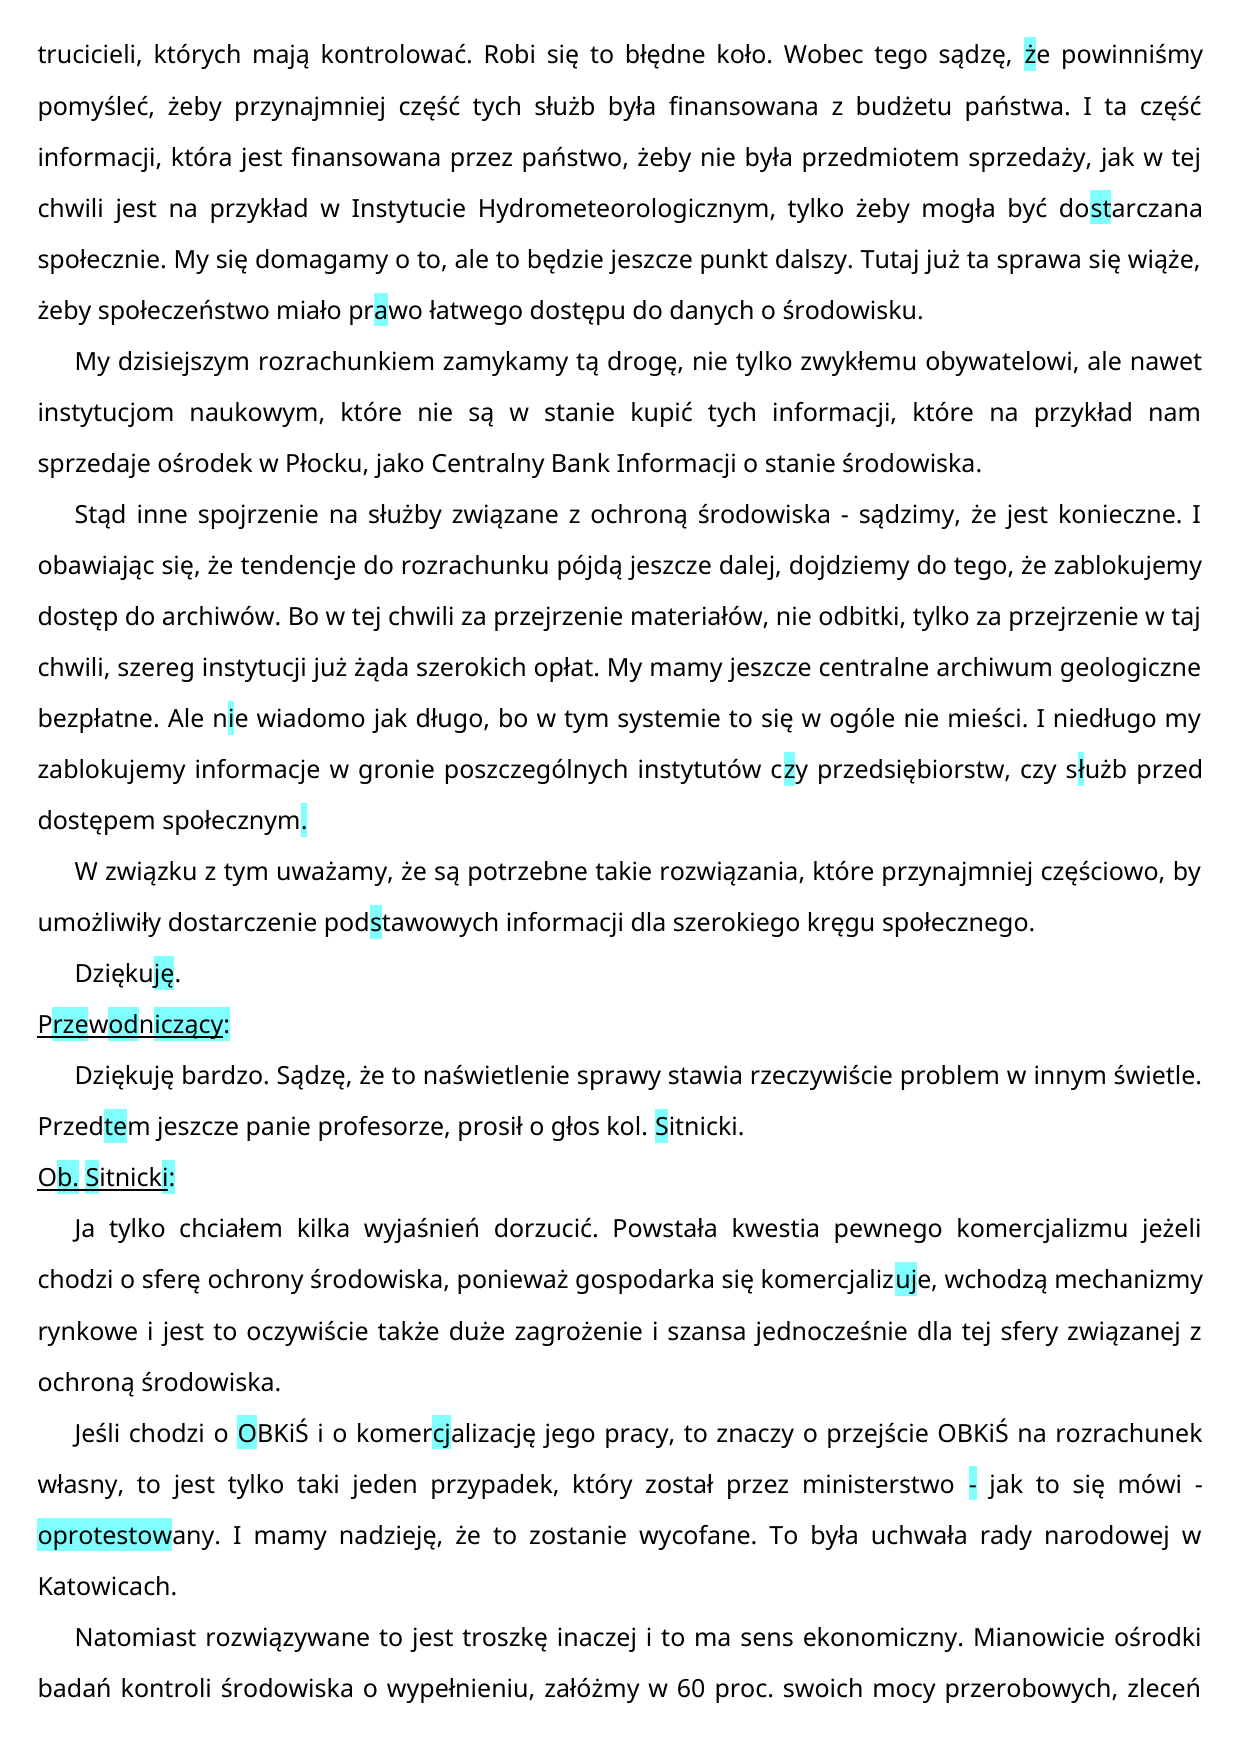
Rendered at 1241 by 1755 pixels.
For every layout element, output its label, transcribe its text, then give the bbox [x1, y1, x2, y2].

text My dzisiejszym rozrachunkiem zamykamy tą drogę, nie tylko zwykłemu obywatelowi, ale nawet instytucjom naukowym, które nie są w stanie kupić tych informacji, które na przykład nam sprzedaje ośrodek w Płocku, jako Centralny Bank Informacji o stanie środowiska. [37, 343, 1203, 479]
text Ja tylko chciałem kilka wyjaśnień dorzucić. Powstała kwestia pewnego komercjalizmu jeżeli chodzi o sferę ochrony środowiska, ponieważ gospodarka się komercjalizuje, wchodzą mechanizmy rynkowe i jest to oczywiście także duże zagrożenie i szansa jednocześnie dla tej sfery związanej z ochroną środowiska. [37, 1211, 1203, 1398]
text Ob. Sitnicki: [37, 1160, 1203, 1194]
text trucicieli, których mają kontrolować. Robi się to błędne koło. Wobec tego sądzę, że powinniśmy pomyśleć, żeby przynajmniej część tych służb była finansowana z budżetu państwa. I ta część informacji, która jest finansowana przez państwo, żeby nie była przedmiotem sprzedaży, jak w tej chwili jest na przykład w Instytucie Hydrometeorologicznym, tylko żeby mogła być dostarczana społecznie. My się domagamy o to, ale to będzie jeszcze punkt dalszy. Tutaj już ta sprawa się wiąże, żeby społeczeństwo miało prawo łatwego dostępu do danych o środowisku. [37, 37, 1203, 326]
text Natomiast rozwiązywane to jest troszkę inaczej i to ma sens ekonomiczny. Mianowicie ośrodki badań kontroli środowiska o wypełnieniu, załóżmy w 60 proc. swoich mocy przerobowych, zleceń [37, 1619, 1203, 1704]
text Przewodniczący: [37, 1007, 1203, 1041]
text Stąd inne spojrzenie na służby związane z ochroną środowiska - sądzimy, że jest konieczne. I obawiając się, że tendencje do rozrachunku pójdą jeszcze dalej, dojdziemy do tego, że zablokujemy dostęp do archiwów. Bo w tej chwili za przejrzenie materiałów, nie odbitki, tylko za przejrzenie w taj chwili, szereg instytucji już żąda szerokich opłat. My mamy jeszcze centralne archiwum geologiczne bezpłatne. Ale nie wiadomo jak długo, bo w tym systemie to się w ogóle nie mieści. I niedługo my zablokujemy informacje w gronie poszczególnych instytutów czy przedsiębiorstw, czy służb przed dostępem społecznym. [37, 497, 1203, 837]
text Dziękuję bardzo. Sądzę, że to naświetlenie sprawy stawia rzeczywiście problem w innym świetle. Przedtem jeszcze panie profesorze, prosił o głos kol. Sitnicki. [37, 1058, 1203, 1143]
text Jeśli chodzi o OBKiŚ i o komercjalizację jego pracy, to znaczy o przejście OBKiŚ na rozrachunek własny, to jest tylko taki jeden przypadek, który został przez ministerstwo - jak to się mówi - oprotestowany. I mamy nadzieję, że to zostanie wycofane. To była uchwała rady narodowej w Katowicach. [37, 1415, 1203, 1602]
text W związku z tym uważamy, że są potrzebne takie rozwiązania, które przynajmniej częściowo, by umożliwiły dostarczenie podstawowych informacji dla szerokiego kręgu społecznego. [37, 854, 1203, 939]
text Dziękuję. [37, 956, 1203, 990]
